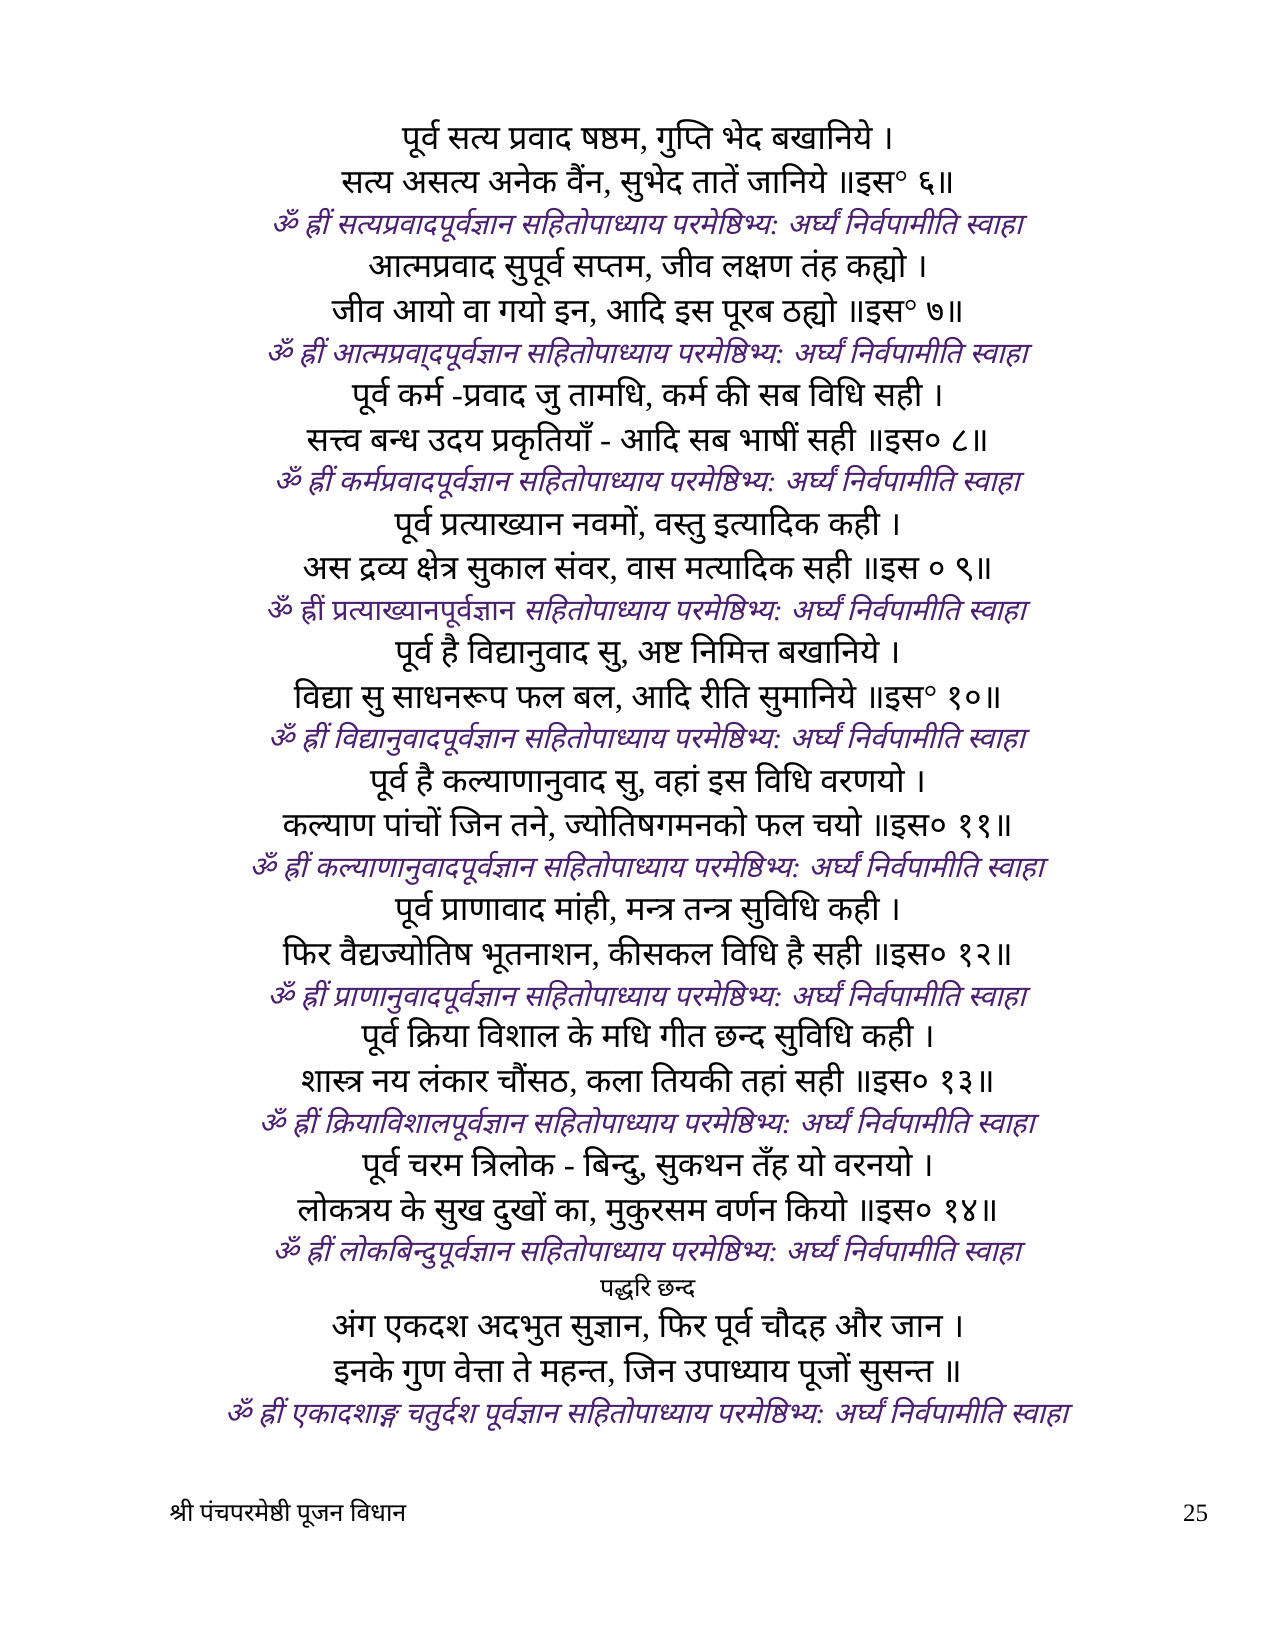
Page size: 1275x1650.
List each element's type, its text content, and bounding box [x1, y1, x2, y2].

text पूर्व सत्य प्रवाद षष्ठम, गुप्ति भेद बखानिये । सत्य असत्य अनेक वैंन, सुभेद तातें जानिये ॥इस° ६॥ ॐ ह्रीं सत्यप्रवादपूर्वज्ञान सहितोपाध्याय परमेष्ठिभ्य: अर्घ्यं निर्वपामीति स्वाहा आत्मप्रवाद सुपूर्व सप्तम, जीव लक्षण तंह कह्यो । जीव आयो वा गयो इन, आदि इस पूरब ठह्यो ॥इस° ७॥ ॐ ह्रीं आत्मप्रवा्दपूर्वज्ञान सहितोपाध्याय परमेष्ठिभ्य: अर्घ्यं निर्वपामीति स्वाहा पूर्व कर्म -प्रवाद जु तामधि, कर्म की सब विधि सही । सत्त्व बन्ध उदय प्रकृतियाँ - आदि सब भाषीं सही ॥इस० ८॥ ॐ ह्रीं कर्मप्रवादपूर्वज्ञान सहितोपाध्याय परमेष्ठिभ्य: अर्घ्यं निर्वपामीति स्वाहा पूर्व प्रत्याख्यान नवमों, वस्तु इत्यादिक कही । अस द्रव्य क्षेत्र सुकाल संवर, वास मत्यादिक सही ॥इस ० ९॥ ॐ ह्रीं प्रत्याख्यानपूर्वज्ञान सहितोपाध्याय परमेष्ठिभ्य: अर्घ्यं निर्वपामीति स्वाहा पूर्व है विद्यानुवाद सु, अष्ट निमित्त बखानिये । विद्या सु साधनरूप फल बल, आदि रीति सुमानिये ॥इस° १०॥ ॐ ह्रीं विद्यानुवादपूर्वज्ञान सहितोपाध्याय परमेष्ठिभ्य: अर्घ्यं निर्वपामीति स्वाहा पूर्व है कल्याणानुवाद सु, वहां इस विधि वरणयो । कल्याण पांचों जिन तने, ज्योतिषगमनको फल चयो ॥इस० ११॥ ॐ ह्रीं कल्याणानुवादपूर्वज्ञान सहितोपाध्याय परमेष्ठिभ्य: अर्घ्यं निर्वपामीति स्वाहा पूर्व प्राणावाद मांही, मन्त्र तन्त्र सुविधि कही । फिर वैद्यज्योतिष भूतनाशन, कीसकल विधि है सही ॥इस० १२॥ ॐ ह्रीं प्राणानुवादपूर्वज्ञान सहितोपाध्याय परमेष्ठिभ्य: अर्घ्यं निर्वपामीति स्वाहा पूर्व क्रिया विशाल के मधि गीत छन्द सुविधि कही । शास्त्र नय लंकार चौंसठ, कला तियकी तहां सही ॥इस० १३॥ ॐ ह्रीं क्रियाविशालपूर्वज्ञान सहितोपाध्याय परमेष्ठिभ्य: अर्घ्यं निर्वपामीति स्वाहा पूर्व चरम त्रिलोक - बिन्दु, सुकथन तँह यो वरनयो । लोकत्रय के सुख दुखों का, मुकुरसम वर्णन कियो ॥इस० १४॥ ॐ ह्रीं लोकबिन्दुपूर्वज्ञान सहितोपाध्याय परमेष्ठिभ्य: अर्घ्यं निर्वपामीति स्वाहा पद्धरि छन्द अंग एकदश अदभुत सुज्ञान, फिर पूर्व चौदह और जान । इनके गुण वेत्ता ते महन्त, जिन उपाध्याय पूजों सुसन्त ॥ ॐ ह्रीं एकादशाङ्ग चतुर्दश पूर्वज्ञान सहितोपाध्याय परमेष्ठिभ्य: अर्घ्यं निर्वपामीति स्वाहा [87, 118, 1208, 1435]
